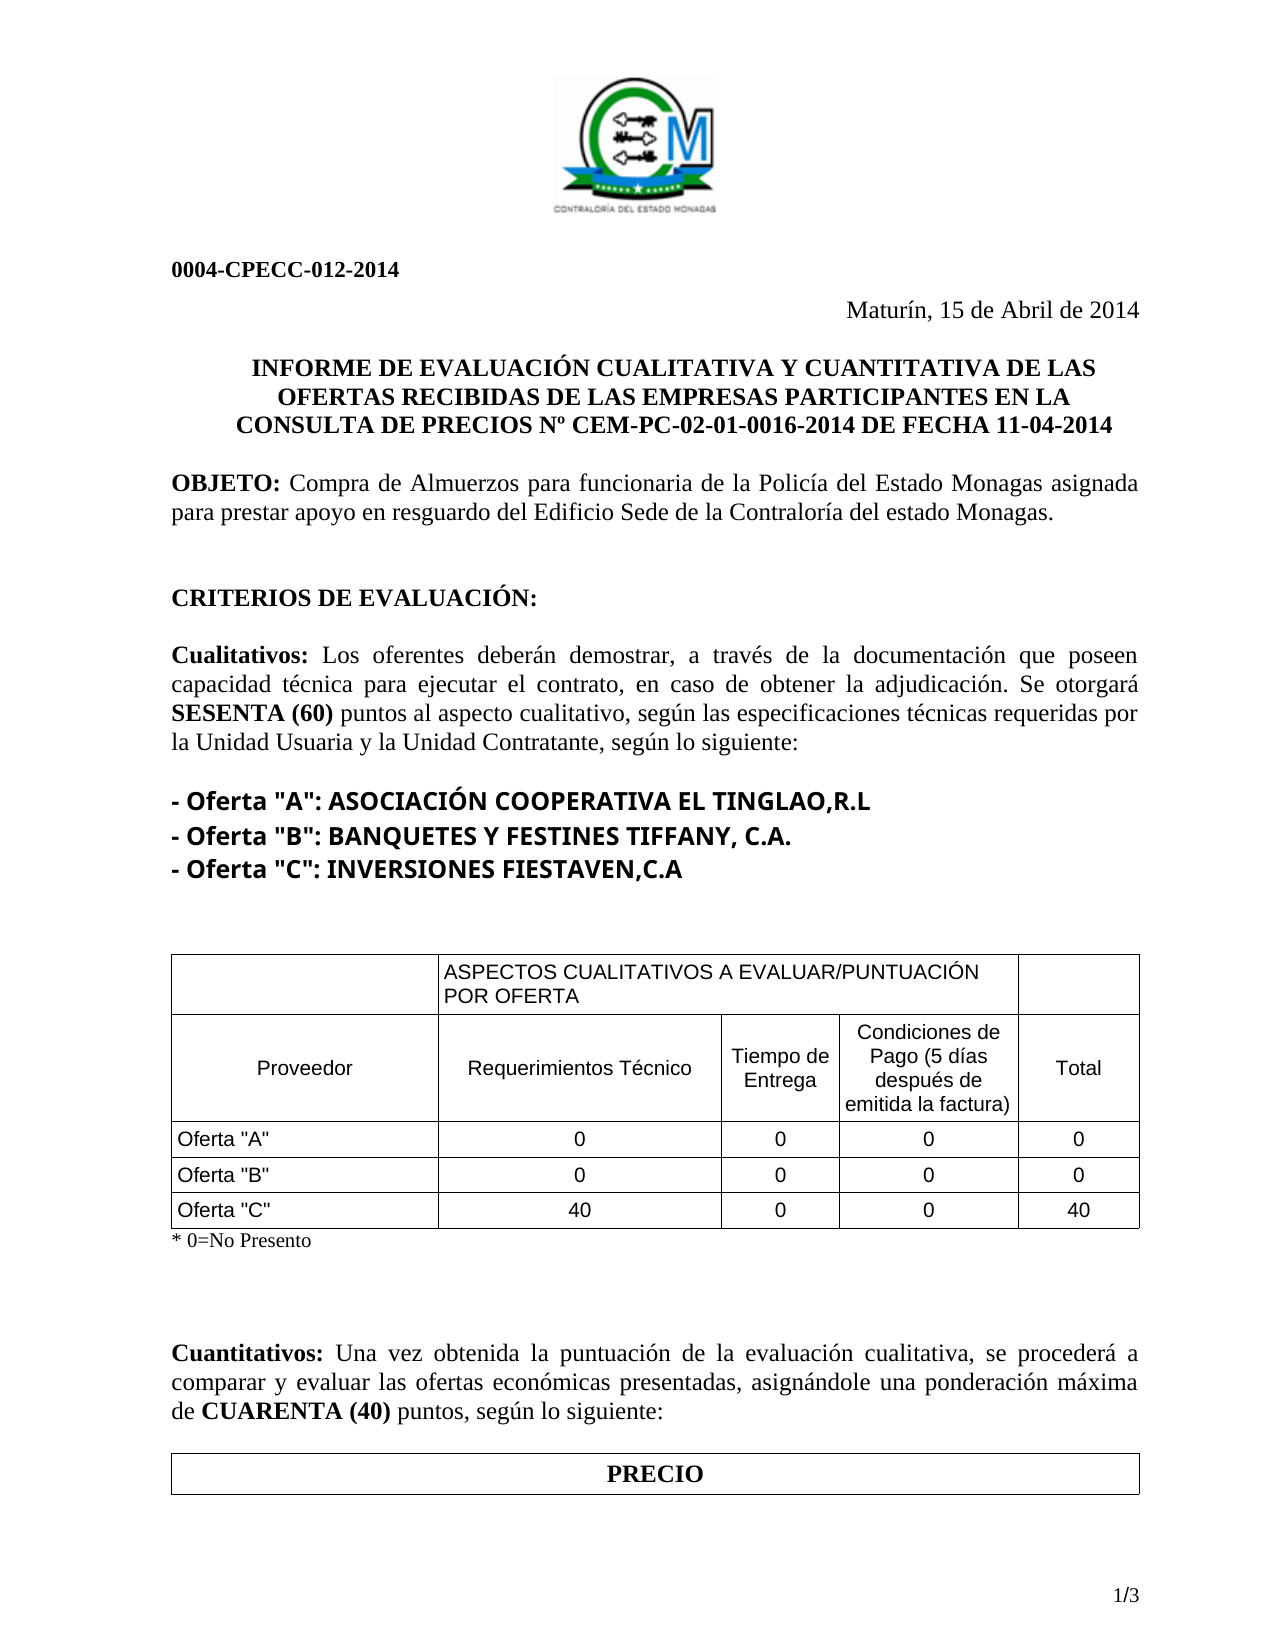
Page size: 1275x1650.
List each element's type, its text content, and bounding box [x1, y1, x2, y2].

text Cualitativos: Los oferentes deberán demostrar, a través de la documentación que poseen capacidad técnica para ejecutar el contrato, en caso de obtener la adjudicación. Se otorgará SESENTA (60) puntos al aspecto cualitativo, según las especificaciones técnicas requeridas por la Unidad Usuaria y la Unidad Contratante, según lo siguiente: [171, 640, 1139, 755]
text * 0=No Presento [171, 1229, 1139, 1252]
table_cell 0 [722, 1158, 839, 1192]
table_cell Condiciones de Pago (5 días después de emitida la factura) [840, 1015, 1018, 1121]
table_cell 0 [840, 1122, 1018, 1157]
table_cell Proveedor [172, 1015, 438, 1121]
table_cell 0 [840, 1158, 1018, 1192]
table_header PRECIO [172, 1454, 1139, 1493]
text Cuantitativos: Una vez obtenida la puntuación de la evaluación cualitativa, se procederá a comparar y evaluar las ofertas económicas presentadas, asignándole una ponderación máxima de CUARENTA (40) puntos, según lo siguiente: [171, 1338, 1139, 1424]
table_cell 0 [1019, 1122, 1139, 1157]
table_cell 40 [439, 1193, 721, 1228]
text CRITERIOS DE EVALUACIÓN: [171, 583, 1139, 612]
text OBJETO: Compra de Almuerzos para funcionaria de la Policía del Estado Monagas asignada para prestar apoyo en resguardo del Edificio Sede de la Contraloría del estado Monagas. [171, 468, 1139, 525]
table_cell 0 [439, 1158, 721, 1192]
table_cell Requerimientos Técnico [439, 1015, 721, 1121]
text 0004-CPECC-012-2014 [171, 257, 1139, 283]
table_header ASPECTOS CUALITATIVOS A EVALUAR/PUNTUACIÓN POR OFERTA [439, 955, 1018, 1014]
table_cell 0 [439, 1122, 721, 1157]
table_cell 0 [1019, 1158, 1139, 1192]
table_cell 40 [1019, 1193, 1139, 1228]
table_cell 0 [722, 1193, 839, 1228]
table_cell Oferta "A" [172, 1122, 438, 1157]
table_cell Tiempo de Entrega [722, 1015, 839, 1121]
table_header [172, 955, 438, 1014]
table_cell Total [1019, 1015, 1139, 1121]
text Maturín, 15 de Abril de 2014 [171, 295, 1139, 324]
table_cell 0 [722, 1122, 839, 1157]
text INFORME DE EVALUACIÓN CUALITATIVA Y CUANTITATIVA DE LAS OFERTAS RECIBIDAS DE LAS EMPRESAS PARTICIPANTES EN LA CONSULTA DE PRECIOS Nº CEM-PC-02-01-0016-2014 DE FECHA 11-04-2014 [209, 353, 1139, 439]
table_cell Oferta "C" [172, 1193, 438, 1228]
text - Oferta "A": ASOCIACIÓN COOPERATIVA EL TINGLAO,R.L - Oferta "B": BANQUETES Y FESTINES TIFFANY, C.A. - Oferta "C": INVERSIONES FIESTAVEN,C.A [171, 784, 1139, 920]
table_header [1019, 955, 1139, 1014]
picture [551, 75, 719, 216]
table_cell Oferta "B" [172, 1158, 438, 1192]
table_cell 0 [840, 1193, 1018, 1228]
